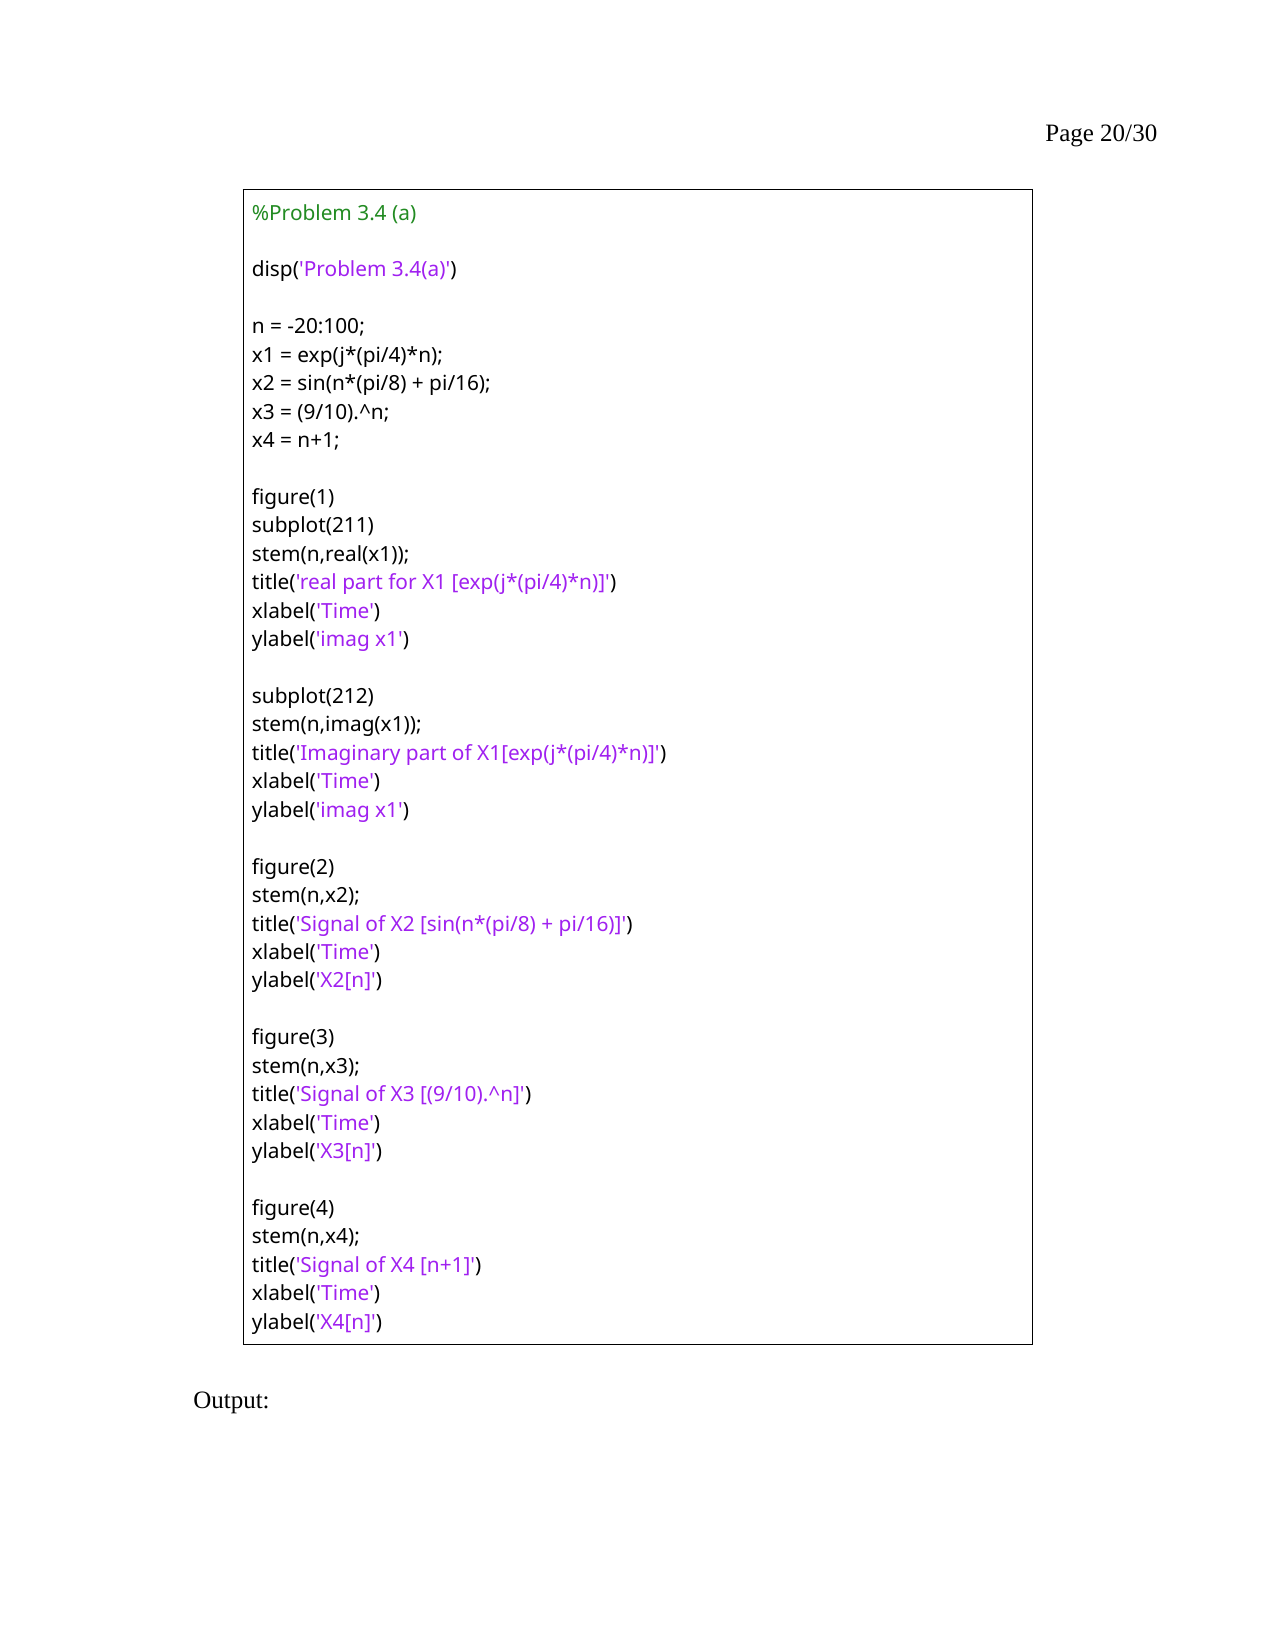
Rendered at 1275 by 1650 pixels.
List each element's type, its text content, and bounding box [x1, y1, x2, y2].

text x4 = n+1; [252, 425, 1023, 454]
text %Problem 3.4 (a) [252, 198, 1023, 226]
text disp('Problem 3.4(a)') [252, 254, 1023, 283]
text subplot(211) [252, 511, 1023, 539]
text x1 = exp(j*(pi/4)*n); [252, 340, 1023, 368]
text ylabel('X3[n]') [252, 1136, 1023, 1164]
text ylabel('imag x1') [252, 624, 1023, 653]
text figure(1) [252, 482, 1023, 511]
text ylabel('X4[n]') [252, 1307, 1023, 1335]
text ylabel('X2[n]') [252, 966, 1023, 994]
text x2 = sin(n*(pi/8) + pi/16); [252, 368, 1023, 397]
text title('Signal of X3 [(9/10).^n]') [252, 1079, 1023, 1108]
text stem(n,x3); [252, 1051, 1023, 1079]
text subplot(212) [252, 681, 1023, 709]
text stem(n,imag(x1)); [252, 709, 1023, 738]
text xlabel('Time') [252, 766, 1023, 795]
text figure(2) [252, 852, 1023, 880]
text ylabel('imag x1') [252, 795, 1023, 823]
text xlabel('Time') [252, 1278, 1023, 1307]
text stem(n,x4); [252, 1221, 1023, 1250]
text figure(3) [252, 1022, 1023, 1051]
text xlabel('Time') [252, 596, 1023, 624]
text stem(n,x2); [252, 880, 1023, 909]
text title('Imaginary part of X1[exp(j*(pi/4)*n)]') [252, 738, 1023, 766]
text figure(4) [252, 1193, 1023, 1221]
text Output: [118, 1385, 1157, 1413]
text xlabel('Time') [252, 1108, 1023, 1136]
text x3 = (9/10).^n; [252, 397, 1023, 425]
text xlabel('Time') [252, 937, 1023, 966]
text title('Signal of X4 [n+1]') [252, 1250, 1023, 1278]
text title('real part for X1 [exp(j*(pi/4)*n)]') [252, 567, 1023, 596]
text title('Signal of X2 [sin(n*(pi/8) + pi/16)]') [252, 909, 1023, 937]
text n = -20:100; [252, 311, 1023, 340]
text stem(n,real(x1)); [252, 539, 1023, 567]
